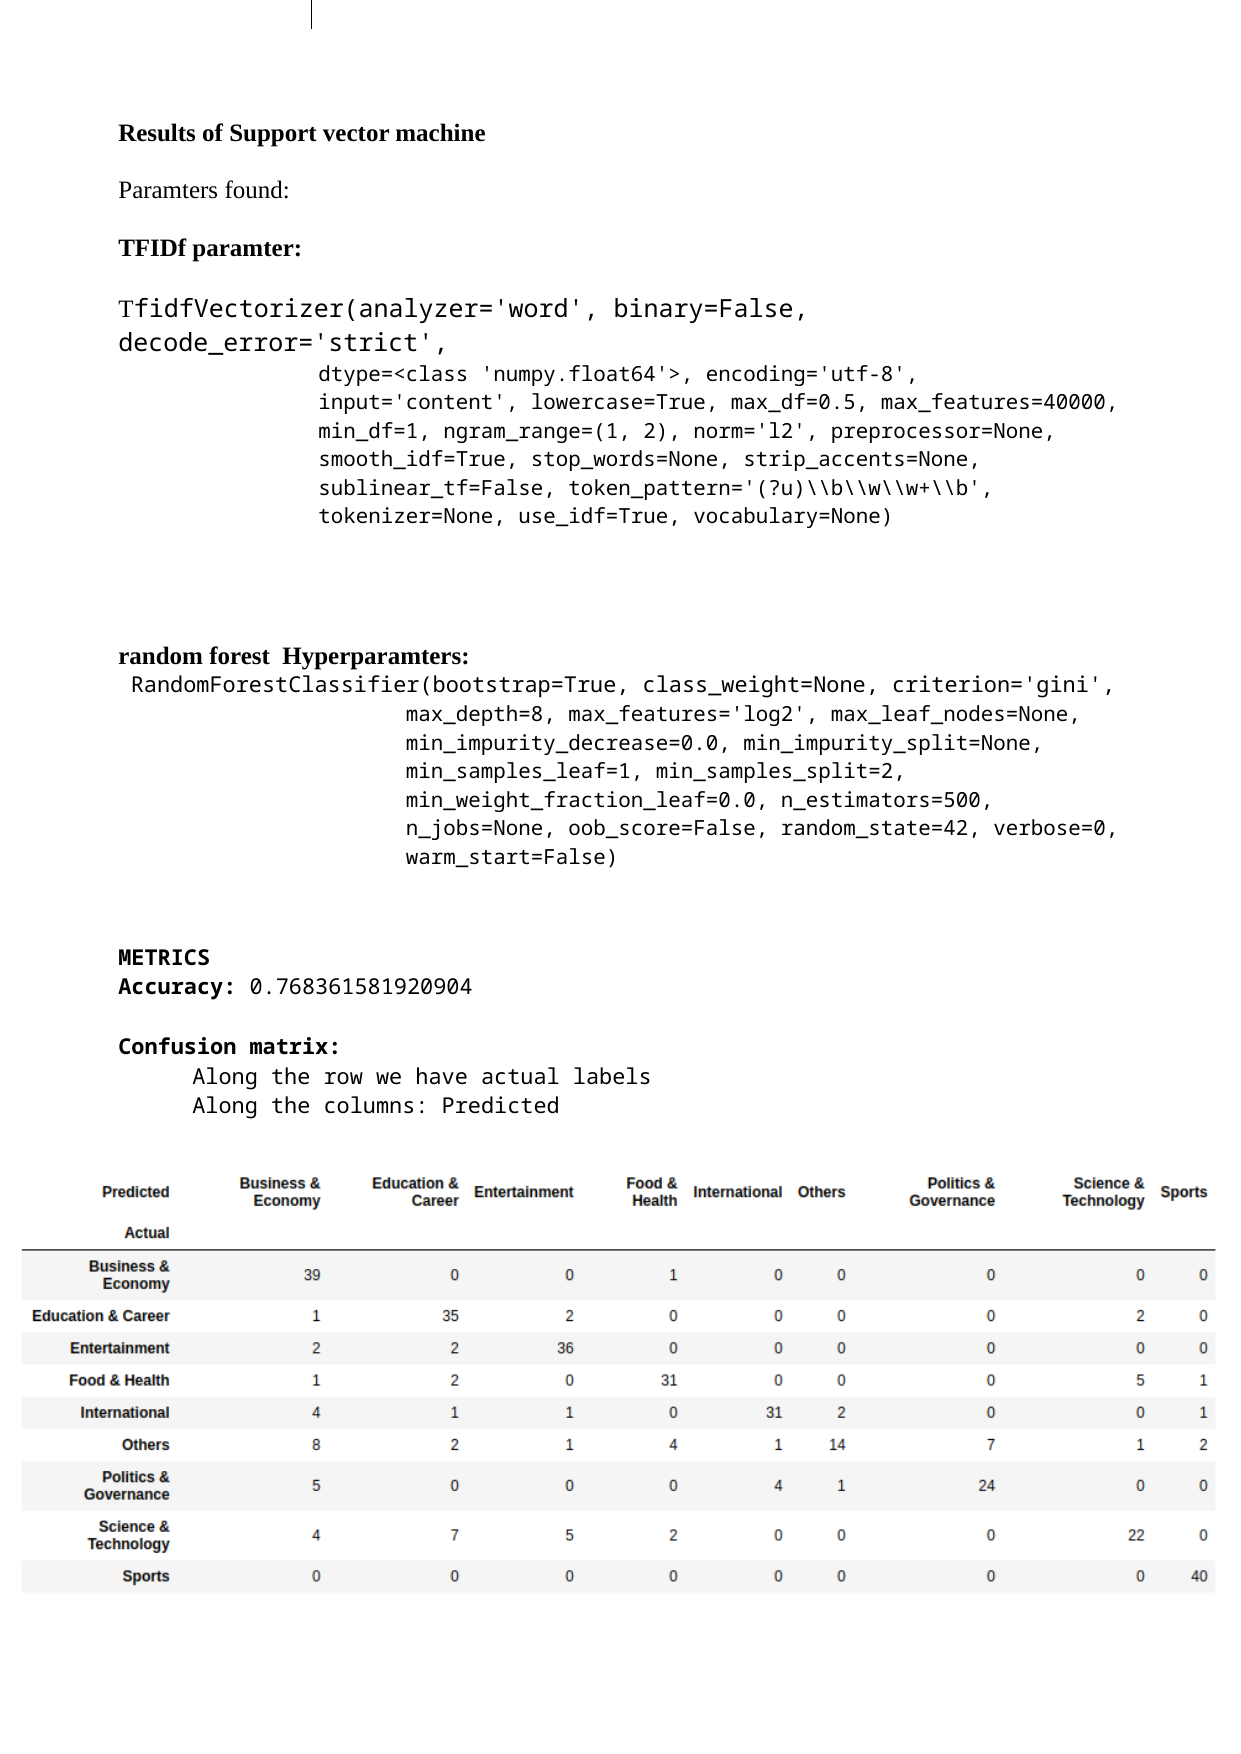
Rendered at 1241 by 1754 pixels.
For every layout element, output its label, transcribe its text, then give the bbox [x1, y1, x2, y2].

text smooth_idf=True, stop_words=None, strip_accents=None, [118, 444, 1122, 473]
text max_depth=8, max_features='log2', max_leaf_nodes=None, [118, 699, 1122, 728]
text n_jobs=None, oob_score=False, random_state=42, verbose=0, [118, 813, 1122, 842]
text warm_start=False) [118, 842, 1122, 871]
text min_weight_fraction_leaf=0.0, n_estimators=500, [118, 785, 1122, 813]
text min_samples_leaf=1, min_samples_split=2, [118, 756, 1122, 785]
text RandomForestClassifier(bootstrap=True, class_weight=None, criterion='gini', [118, 669, 1122, 699]
text min_impurity_decrease=0.0, min_impurity_split=None, [118, 728, 1122, 756]
text dtype=<class 'numpy.float64'>, encoding='utf-8', [118, 359, 1122, 387]
text Results of Support vector machine [118, 118, 1122, 147]
text random forest Hyperparamters: [118, 641, 1122, 669]
picture [17, 1150, 1223, 1615]
text Along the row we have actual labels [118, 1061, 1122, 1090]
text sublinear_tf=False, token_pattern='(?u)\\b\\w\\w+\\b', [118, 473, 1122, 501]
text METRICS [118, 941, 1122, 971]
text Paramters found: [118, 176, 1122, 204]
text TfidfVectorizer(analyzer='word', binary=False, decode_error='strict', [118, 291, 1122, 359]
text Along the columns: Predicted [118, 1090, 1122, 1120]
text input='content', lowercase=True, max_df=0.5, max_features=40000, [118, 387, 1122, 416]
text Confusion matrix: [118, 1031, 1122, 1061]
text tokenizer=None, use_idf=True, vocabulary=None) [118, 501, 1122, 530]
text min_df=1, ngram_range=(1, 2), norm='l2', preprocessor=None, [118, 416, 1122, 444]
text Accuracy: 0.768361581920904 [118, 971, 1122, 1001]
text TFIDf paramter: [118, 233, 1122, 262]
